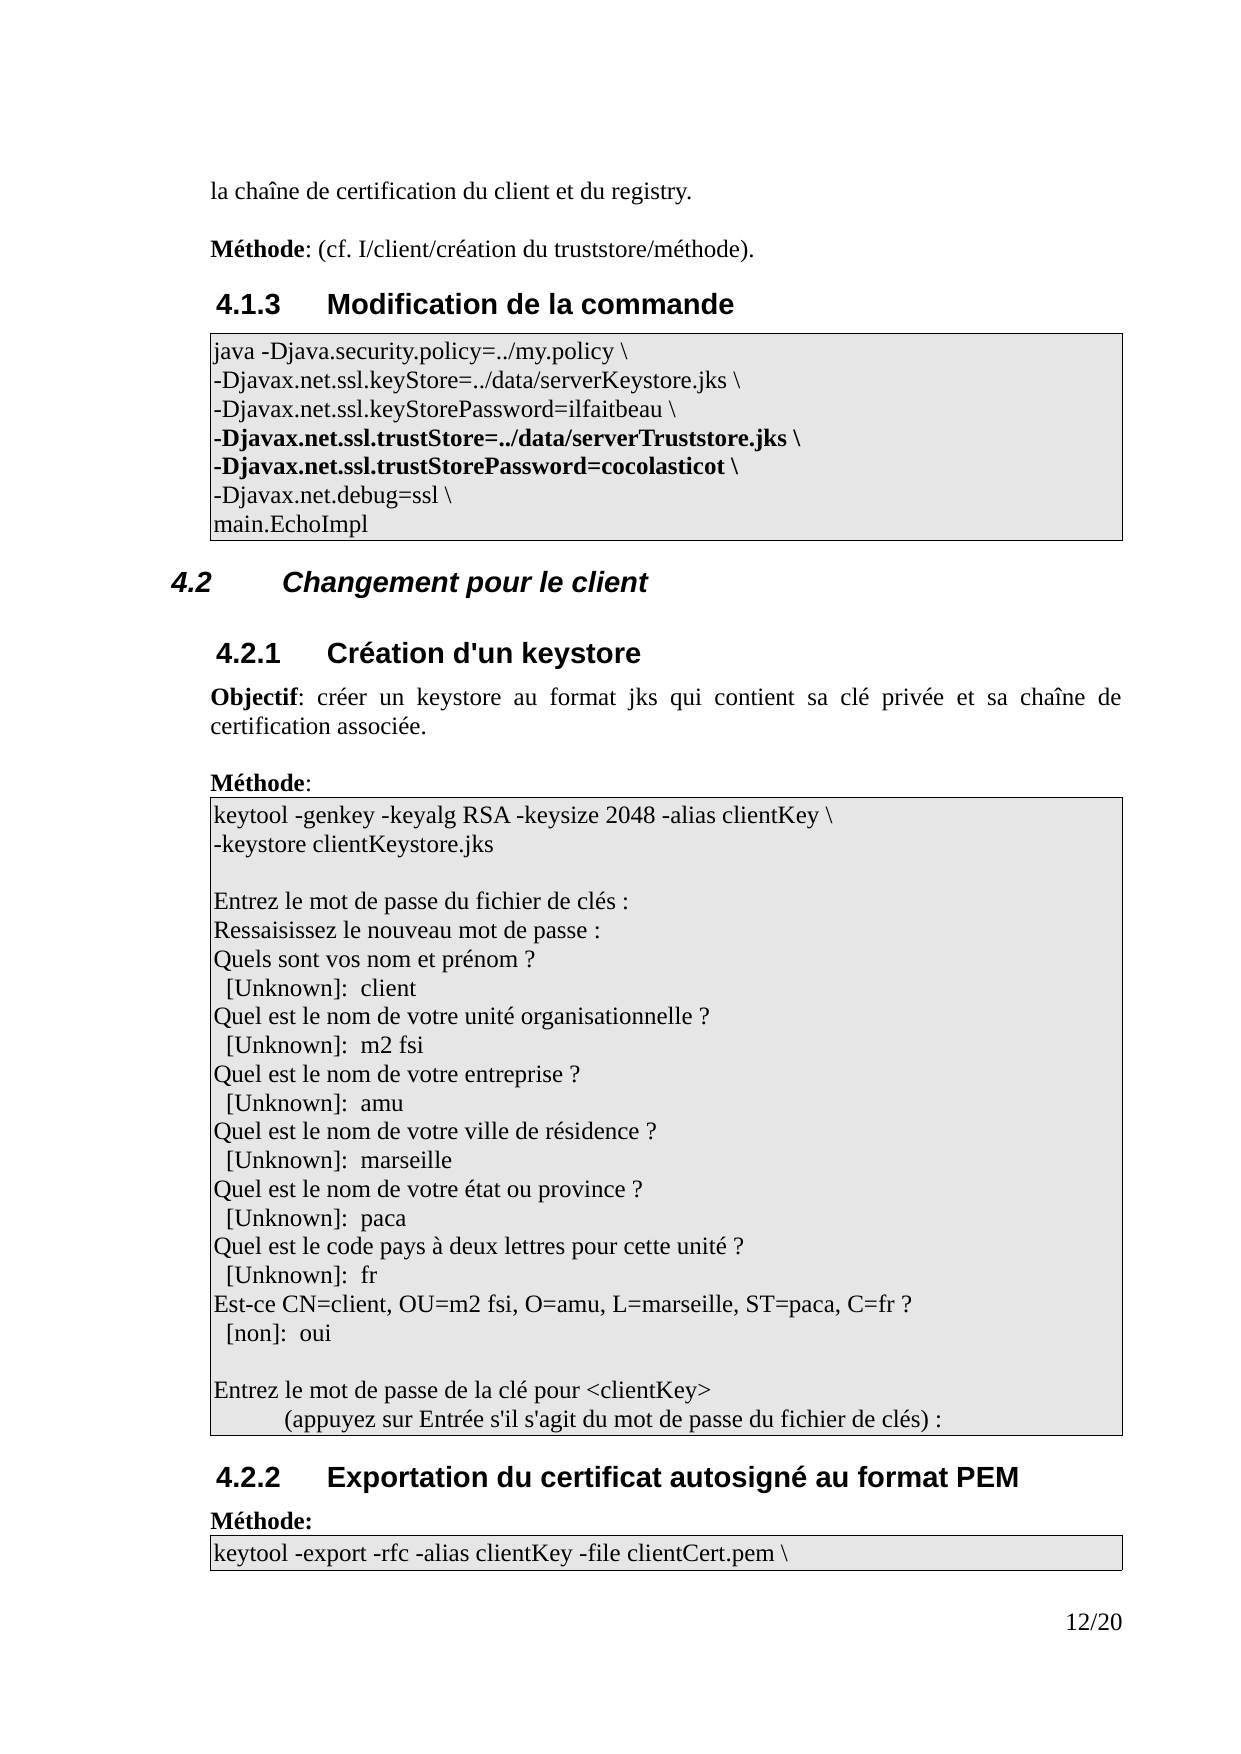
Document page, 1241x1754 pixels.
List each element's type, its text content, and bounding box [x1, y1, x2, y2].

text la chaîne de certification du client et du registry. [210, 176, 1122, 205]
text java -Djava.security.policy=../my.policy \ [211, 334, 1122, 362]
subtitle Création d'un keystore [208, 636, 1122, 670]
subtitle Changement pour le client [163, 565, 1122, 599]
text Méthode: [210, 1506, 1122, 1535]
text Quel est le nom de votre ville de résidence ? [211, 1113, 1122, 1142]
text [Unknown]: fr [211, 1257, 1122, 1286]
subtitle Modification de la commande [208, 287, 1122, 321]
text keytool -genkey -keyalg RSA -keysize 2048 -alias clientKey \ [211, 798, 1122, 826]
text -Djavax.net.ssl.trustStore=../data/serverTruststore.jks \ [211, 419, 1122, 448]
text Ressaisissez le nouveau mot de passe : [211, 912, 1122, 941]
text Entrez le mot de passe de la clé pour <clientKey> [211, 1372, 1122, 1401]
text -keystore clientKeystore.jks [211, 826, 1122, 854]
text Quel est le nom de votre unité organisationnelle ? [211, 998, 1122, 1027]
text -Djavax.net.debug=ssl \ [211, 477, 1122, 506]
text keytool -export -rfc -alias clientKey -file clientCert.pem \ [211, 1536, 1122, 1570]
text -Djavax.net.ssl.keyStorePassword=ilfaitbeau \ [211, 391, 1122, 419]
text [Unknown]: m2 fsi [211, 1027, 1122, 1056]
text [non]: oui [211, 1314, 1122, 1343]
text (appuyez sur Entrée s'il s'agit du mot de passe du fichier de clés) : [211, 1401, 1122, 1435]
text Méthode: (cf. I/client/création du truststore/méthode). [210, 234, 1122, 263]
text [Unknown]: client [211, 969, 1122, 998]
text Méthode: [210, 768, 1122, 797]
text main.EchoImpl [211, 506, 1122, 540]
text [Unknown]: marseille [211, 1142, 1122, 1171]
text -Djavax.net.ssl.trustStorePassword=cocolasticot \ [211, 448, 1122, 477]
subtitle Exportation du certificat autosigné au format PEM [208, 1460, 1122, 1494]
text Quel est le nom de votre état ou province ? [211, 1171, 1122, 1199]
text Quel est le nom de votre entreprise ? [211, 1056, 1122, 1084]
text [Unknown]: amu [211, 1084, 1122, 1113]
text -Djavax.net.ssl.keyStore=../data/serverKeystore.jks \ [211, 362, 1122, 391]
text Entrez le mot de passe du fichier de clés : [211, 883, 1122, 912]
text Objectif: créer un keystore au format jks qui contient sa clé privée et sa chaîne de certification associée. [210, 682, 1122, 739]
text Est-ce CN=client, OU=m2 fsi, O=amu, L=marseille, ST=paca, C=fr ? [211, 1286, 1122, 1314]
text Quels sont vos nom et prénom ? [211, 941, 1122, 969]
text [Unknown]: paca [211, 1199, 1122, 1228]
text Quel est le code pays à deux lettres pour cette unité ? [211, 1228, 1122, 1257]
